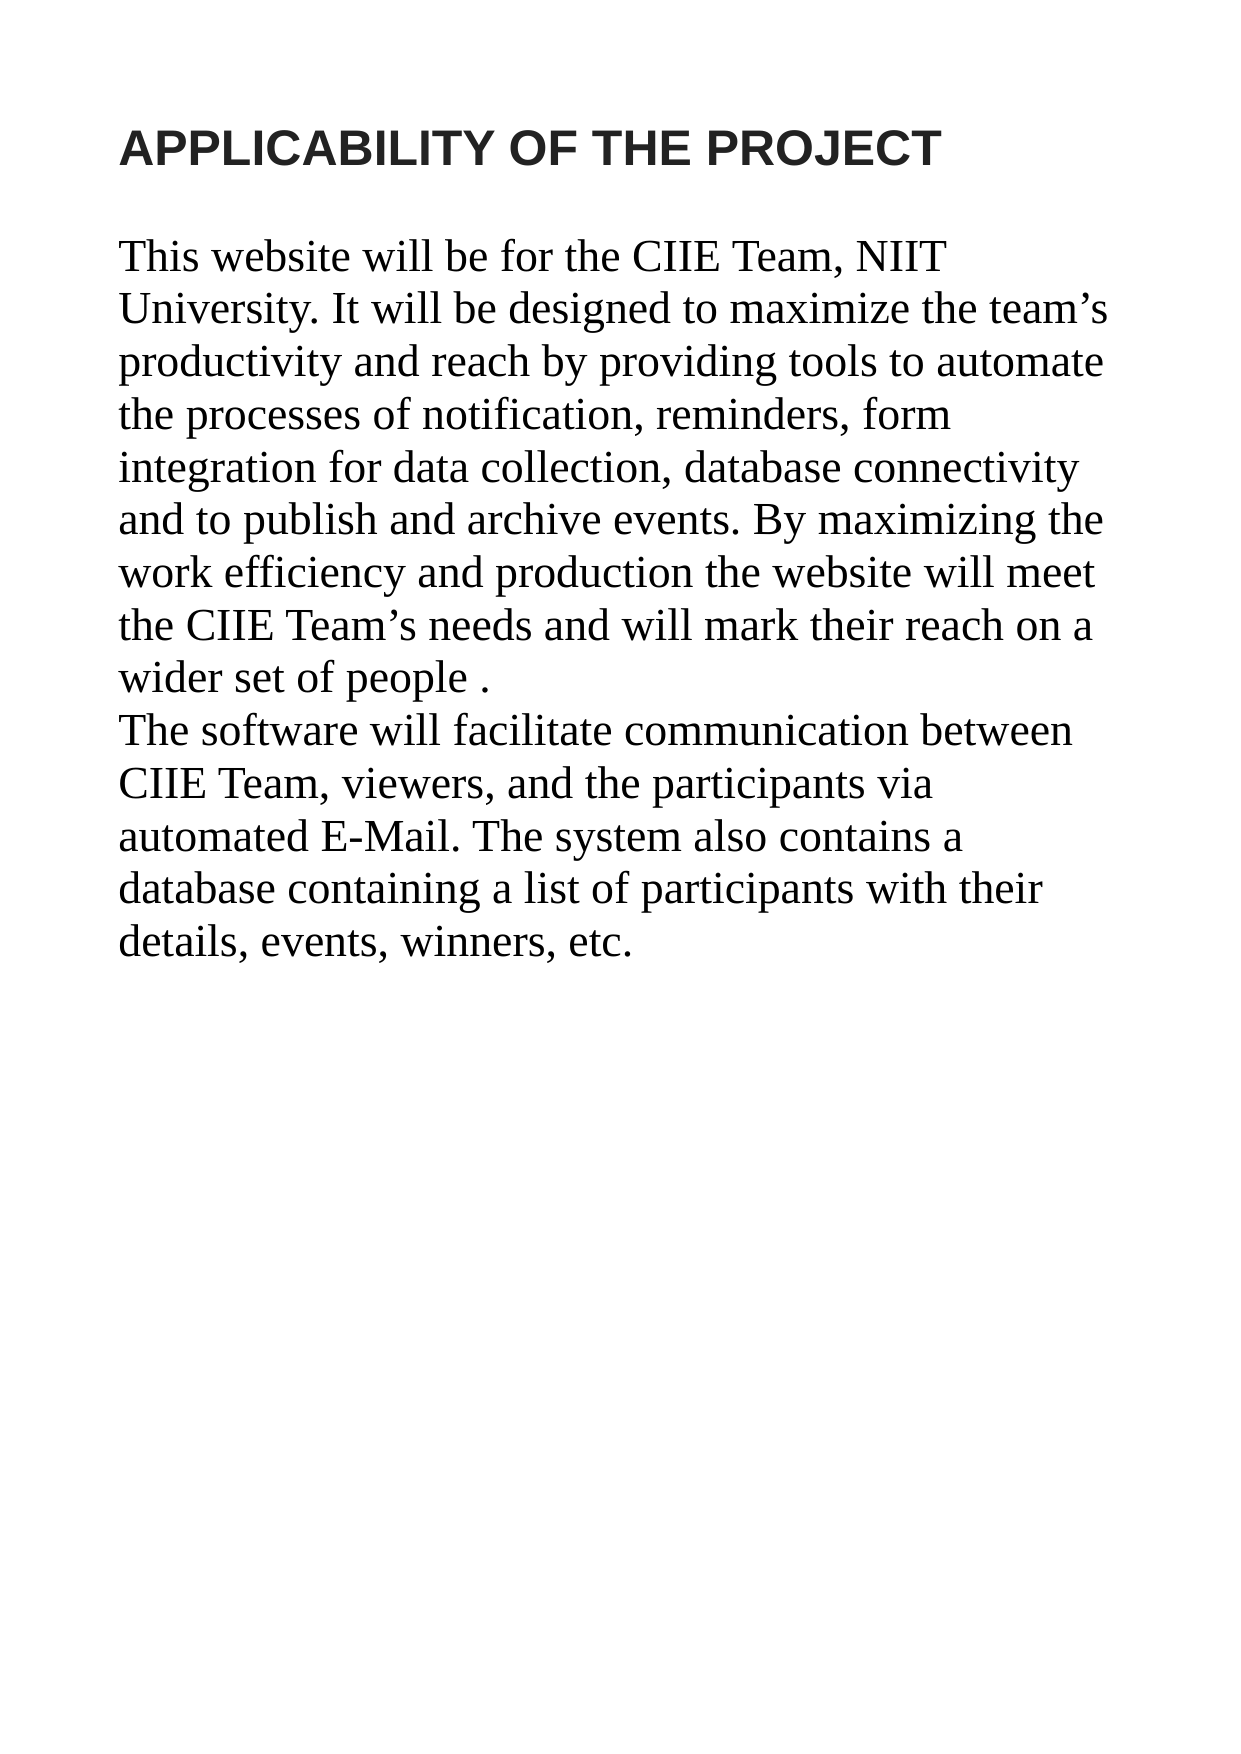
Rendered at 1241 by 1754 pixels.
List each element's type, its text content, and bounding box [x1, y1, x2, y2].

text The software will facilitate communication between CIIE Team, viewers, and the participants via automated E-Mail. The system also contains a database containing a list of participants with their details, events, winners, etc. [118, 703, 1122, 966]
text This website will be for the CIIE Team, NIIT University. It will be designed to maximize the team’s productivity and reach by providing tools to automate the processes of notification, reminders, form integration for data collection, database connectivity and to publish and archive events. By maximizing the work efficiency and production the website will meet the CIIE Team’s needs and will mark their reach on a wider set of people . [118, 228, 1122, 703]
text APPLICABILITY OF THE PROJECT [118, 118, 1122, 176]
